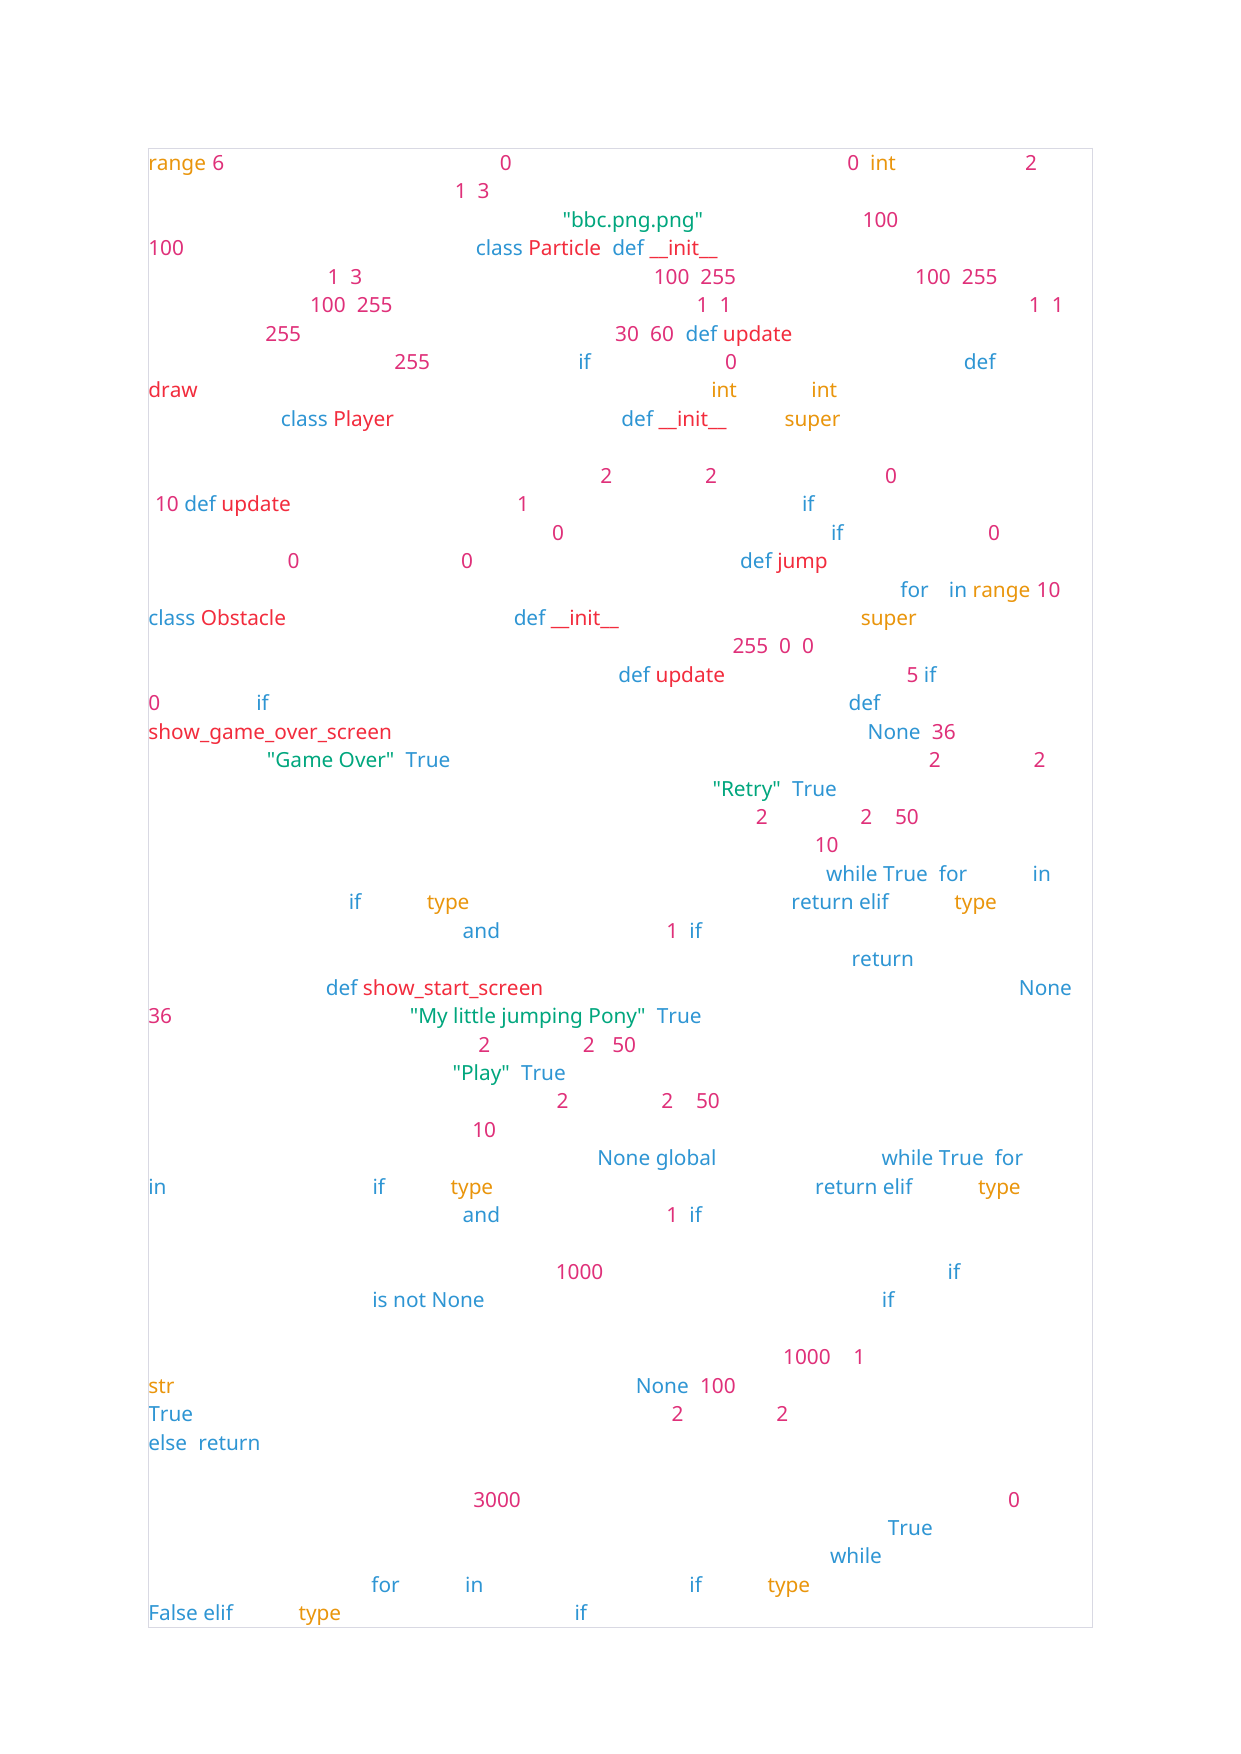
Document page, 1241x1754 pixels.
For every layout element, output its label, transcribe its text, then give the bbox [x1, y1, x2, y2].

text range(6): cloud_x = random.randint(0, width) cloud_y = random.randint(0, int(sky_height / 2)) cloud_speed = random.randint(1, 3) clouds.append([cloud_x, cloud_y, cloud_speed]) # Spielfigur laden player_image = pygame.image.load("bbc.png.png") player_width = 100 player_height = 100 # Partikel-Effekt particles = [] class Particle: def __init__(self, x, y): self.x = x self.y = y self.size = random.randint(1, 3) self.color = (random.randint(100, 255), random.randint(100, 255), random.randint(100, 255)) self.vel_x = random.uniform(-1, 1) self.vel_y = random.uniform(-1, 1) self.alpha = 255 self.duration = random.randint(30, 60) def update(self): self.x += self.vel_x self.y += self.vel_y self.alpha -= 255 / self.duration if self.alpha <= 0: particles.remove(self) def draw(self, screen): pygame.draw.circle(screen, self.color, (int(self.x), int(self.y)), self.size) # Spielerklasse class Player(pygame.sprite.Sprite): def __init__(self): super().__init__() self.image = pygame.transform.scale(player_image, (player_width, player_height)) self.rect = self.image.get_rect() self.rect.center = (width / 2, height / 2) self.y_velocity = 0 self.jump_power = -10 def update(self): self.y_velocity += 1 self.rect.y += self.y_velocity if self.rect.bottom > height: self.rect.bottom = height self.y_velocity = 0 show_game_over_screen() if self.rect.top < 0: self.rect.top = 0 self.y_velocity = 0 show_game_over_screen() def jump(self): self.y_velocity = self.jump_power particles.extend([Particle(self.rect.centerx, self.rect.centery) for _ in range(10)]) class Obstacle(pygame.sprite.Sprite): def __init__(self, x, y, width, height): super().__init__() self.image = pygame.Surface((width, height)) self.image.fill((255, 0, 0)) self.rect = self.image.get_rect() self.rect.x = x self.rect.y = y def update(self): self.rect.x -= 5 if self.rect.right < 0: self.kill() if self.rect.colliderect(player.rect): show_game_over_screen() def show_game_over_screen(): screen.fill(SKY_BLUE) font = pygame.font.Font(None, 36) text = font.render("Game Over", True, WHITE) text_rect = text.get_rect(center=(width / 2, height / 2)) screen.blit(text, text_rect) retry_button_text = font.render("Retry", True, WHITE) retry_button_rect = retry_button_text.get_rect(center=(width / 2, height / 2 + 50)) pygame.draw.rect(screen, WHITE, retry_button_rect, border_radius=10) screen.blit(retry_button_text, retry_button_rect) pygame.display.flip() while True: for event in pygame.event.get(): if event.type == pygame.QUIT: pygame.quit() return elif event.type == pygame.MOUSEBUTTONDOWN and event.button == 1: if retry_button_rect.collidepoint(event.pos): # Starte einen neuen Versuch return # ... # Im Hauptprogramm: def show_start_screen(): screen.fill(SKY_BLUE) font = pygame.font.Font(None, 36) title_text = font.render("My little jumping Pony", True, WHITE) title_text_rect = title_text.get_rect(center=(width / 2, height / 2 - 50)) screen.blit(title_text, title_text_rect) play_button_text = font.render("Play", True, WHITE) play_button_rect = play_button_text.get_rect(center=(width / 2, height / 2 + 50)) pygame.draw.rect(screen, WHITE, play_button_rect, border_radius=10) screen.blit(play_button_text, play_button_rect) pygame.display.flip() countdown_start_time = None global remaining_time while True: for event in pygame.event.get(): if event.type == pygame.QUIT: pygame.quit() return elif event.type == pygame.MOUSEBUTTONDOWN and event.button == 1: if play_button_rect.collidepoint(event.pos): countdown_start_time = pygame.time.get_ticks() remaining_time = countdown_duration // 1000 # Convert milliseconds to seconds if countdown_start_time is not None: current_time = pygame.time.get_ticks() if current_time - countdown_start_time < countdown_duration: screen.fill(SKY_BLUE) countdown_seconds = (countdown_duration - (current_time - countdown_start_time)) // 1000 + 1 countdown_text = str(countdown_seconds) font = pygame.font.Font(None, 100) text = font.render(countdown_text, True, WHITE) text_rect = text.get_rect(center=(width / 2, height / 2)) screen.blit(text, text_rect) else: return pygame.display.flip() # Spieler erstellen player = Player() all_sprites = pygame.sprite.Group() all_sprites.add(player) obstacles = pygame.sprite.Group() # Countdown-Variablen countdown_duration = 3000 # 3 Sekunden in Millisekunden remaining_time = 0 # Startbildschirm anzeigen show_start_screen() # Hauptprogramm running = True clock = pygame.time.Clock() obstacle_spawn_timer = pygame.time.get_ticks() while running: # Ereignisse überprüfen for event in pygame.event.get(): if event.type == pygame.QUIT: running = False elif event.type == pygame.KEYDOWN: if event.key == pygame.K_SPACE: player.jump() keys [149, 149, 1092, 1627]
